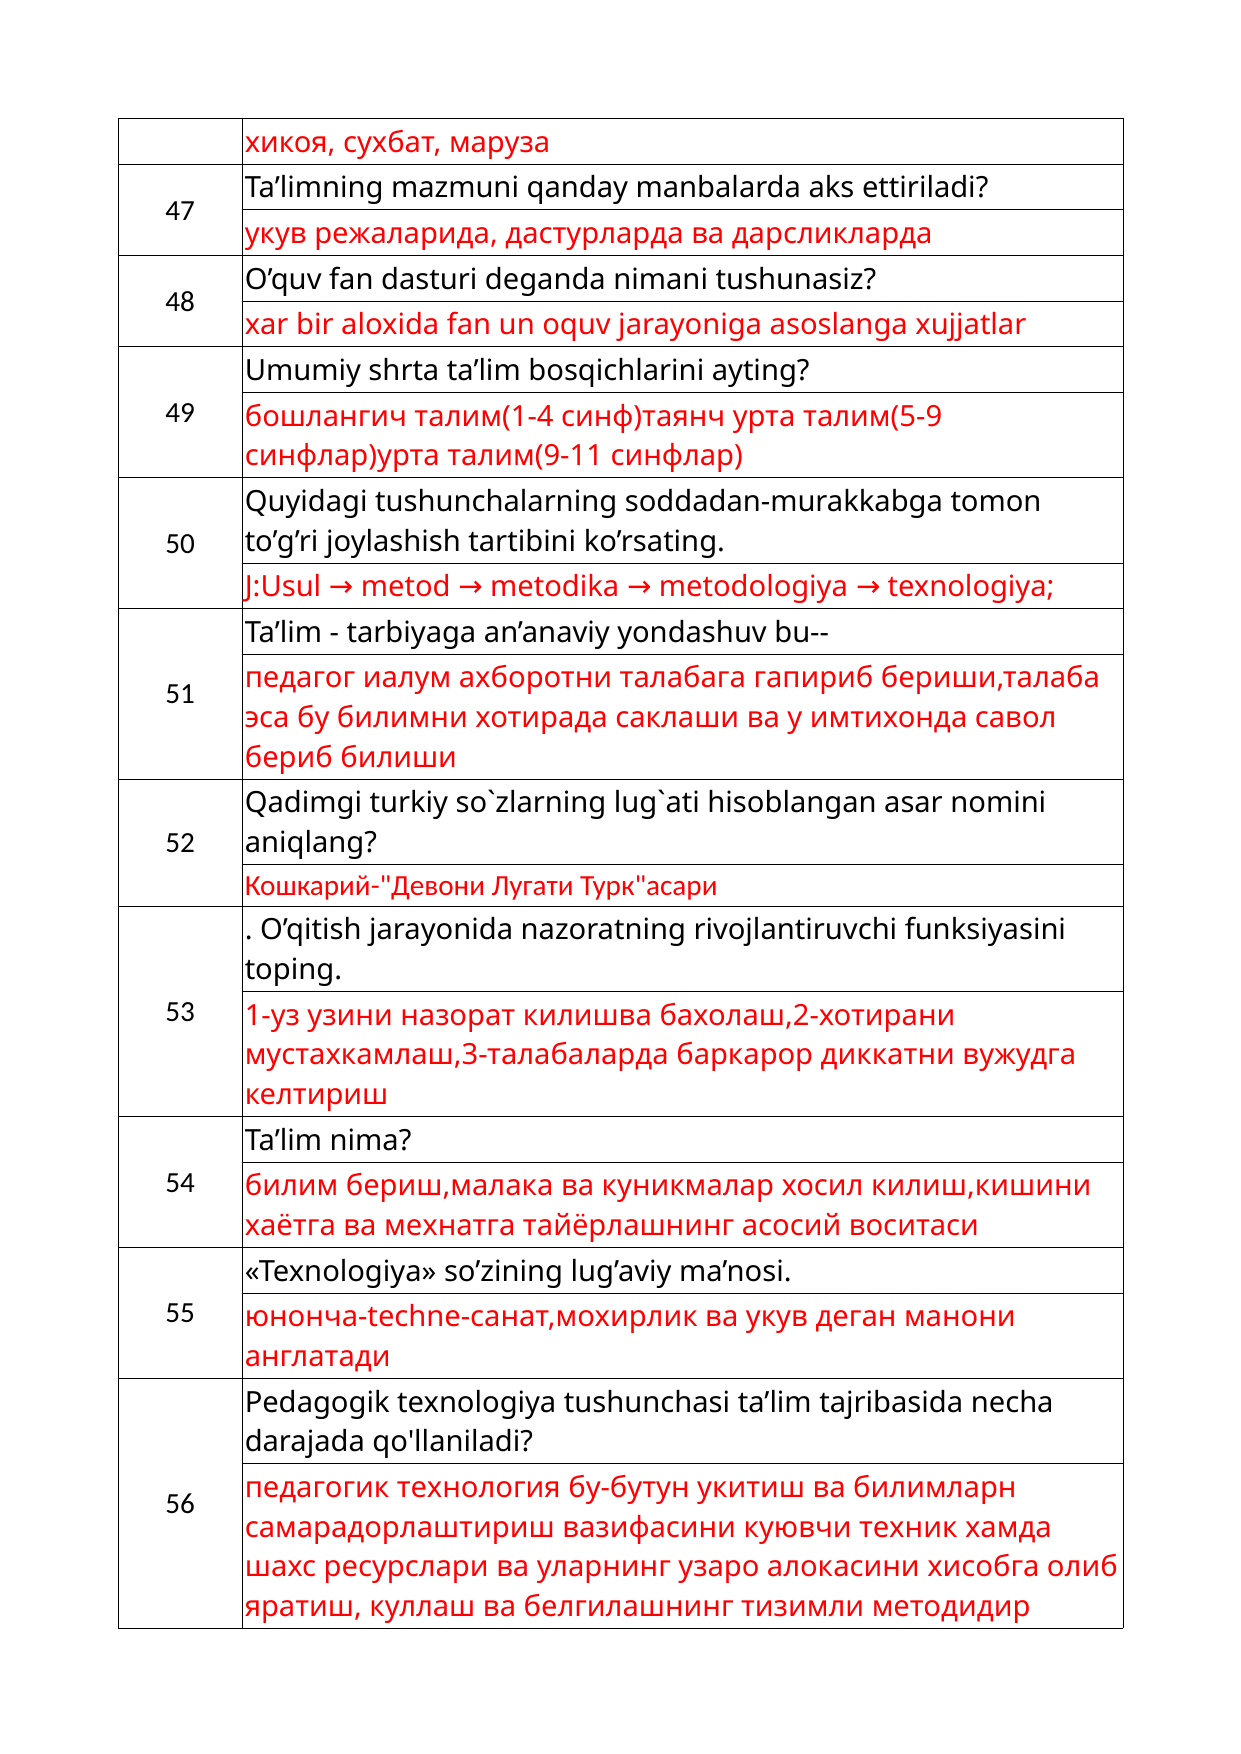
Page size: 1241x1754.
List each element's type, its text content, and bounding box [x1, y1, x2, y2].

table_cell «Texnologiya» so’zining lug’aviy ma’nosi. [243, 1248, 1123, 1292]
table_cell . O’qitish jarayonida nazoratning rivojlantiruvchi funksiyasini toping. [243, 907, 1123, 991]
table_cell педагогик технология бу-бутун укитиш ва билимларн самарадорлаштириш вазифасини куювчи техник хамда шахс ресурслари ва уларнинг узаро алокасини хисобга олиб яратиш, куллаш ва белгилашнинг тизимли методидир [243, 1464, 1123, 1628]
table_cell укув режаларида, дастурларда ва дарсликларда [243, 210, 1123, 255]
table_cell 52 [119, 780, 242, 906]
table_cell O’quv fan dasturi deganda nimani tushunasiz? [243, 256, 1123, 301]
table_cell J:Usul → metod → metodika → metodologiya → texnologiya; [243, 564, 1123, 608]
table_cell 1-уз узини назорат килишва бахолаш,2-хотирани мустахкамлаш,3-талабаларда баркарор диккатни вужудга келтириш [243, 992, 1123, 1116]
table_cell Qadimgi turkiy so`zlarning lug`ati hisoblangan asar nomini aniqlang? [243, 780, 1123, 864]
table_cell Ta’limning mazmuni qanday manbalarda aks ettiriladi? [243, 165, 1123, 209]
table_cell 51 [119, 609, 242, 779]
table_cell билим бериш,малака ва куникмалар хосил килиш,кишини хаётга ва мехнатга тайёрлашнинг асосий воситаси [243, 1163, 1123, 1247]
table_cell 55 [119, 1248, 242, 1378]
table_cell Quyidagi tushunchalarning soddadan-murakkabga tomon to’g’ri joylashish tartibini ko’rsating. [243, 478, 1123, 562]
table_cell бошлангич талим(1-4 синф)таянч урта талим(5-9 синфлар)урта талим(9-11 синфлар) [243, 393, 1123, 477]
table_cell Ta’lim nima? [243, 1117, 1123, 1162]
table_cell юнонча-techne-санат,мохирлик ва укув деган манони англатади [243, 1294, 1123, 1378]
table_cell xar bir aloxida fan un oquv jarayoniga asoslanga xujjatlar [243, 302, 1123, 346]
table_cell 54 [119, 1117, 242, 1247]
table_cell [119, 119, 242, 164]
table_cell 56 [119, 1379, 242, 1628]
table_cell педагог иалум ахборотни талабага гапириб бериши,талаба эса бу билимни хотирада саклаши ва у имтихонда савол бериб билиши [243, 655, 1123, 779]
table_cell Pedagogik texnologiya tushunchasi ta’lim tajribasida necha darajada qo'llaniladi? [243, 1379, 1123, 1463]
table_cell 47 [119, 165, 242, 255]
table_cell Umumiy shrta ta’lim bosqichlarini ayting? [243, 347, 1123, 392]
table_cell Кошкарий-"Девони Лугати Турк"асари [243, 865, 1123, 906]
table_cell Ta’lim - tarbiyaga an’anaviy yondashuv bu-- [243, 609, 1123, 654]
table_cell 49 [119, 347, 242, 477]
table_cell 48 [119, 256, 242, 346]
table_cell 53 [119, 907, 242, 1116]
table_cell хикоя, сухбат, маруза [243, 119, 1123, 164]
table_cell 50 [119, 478, 242, 608]
